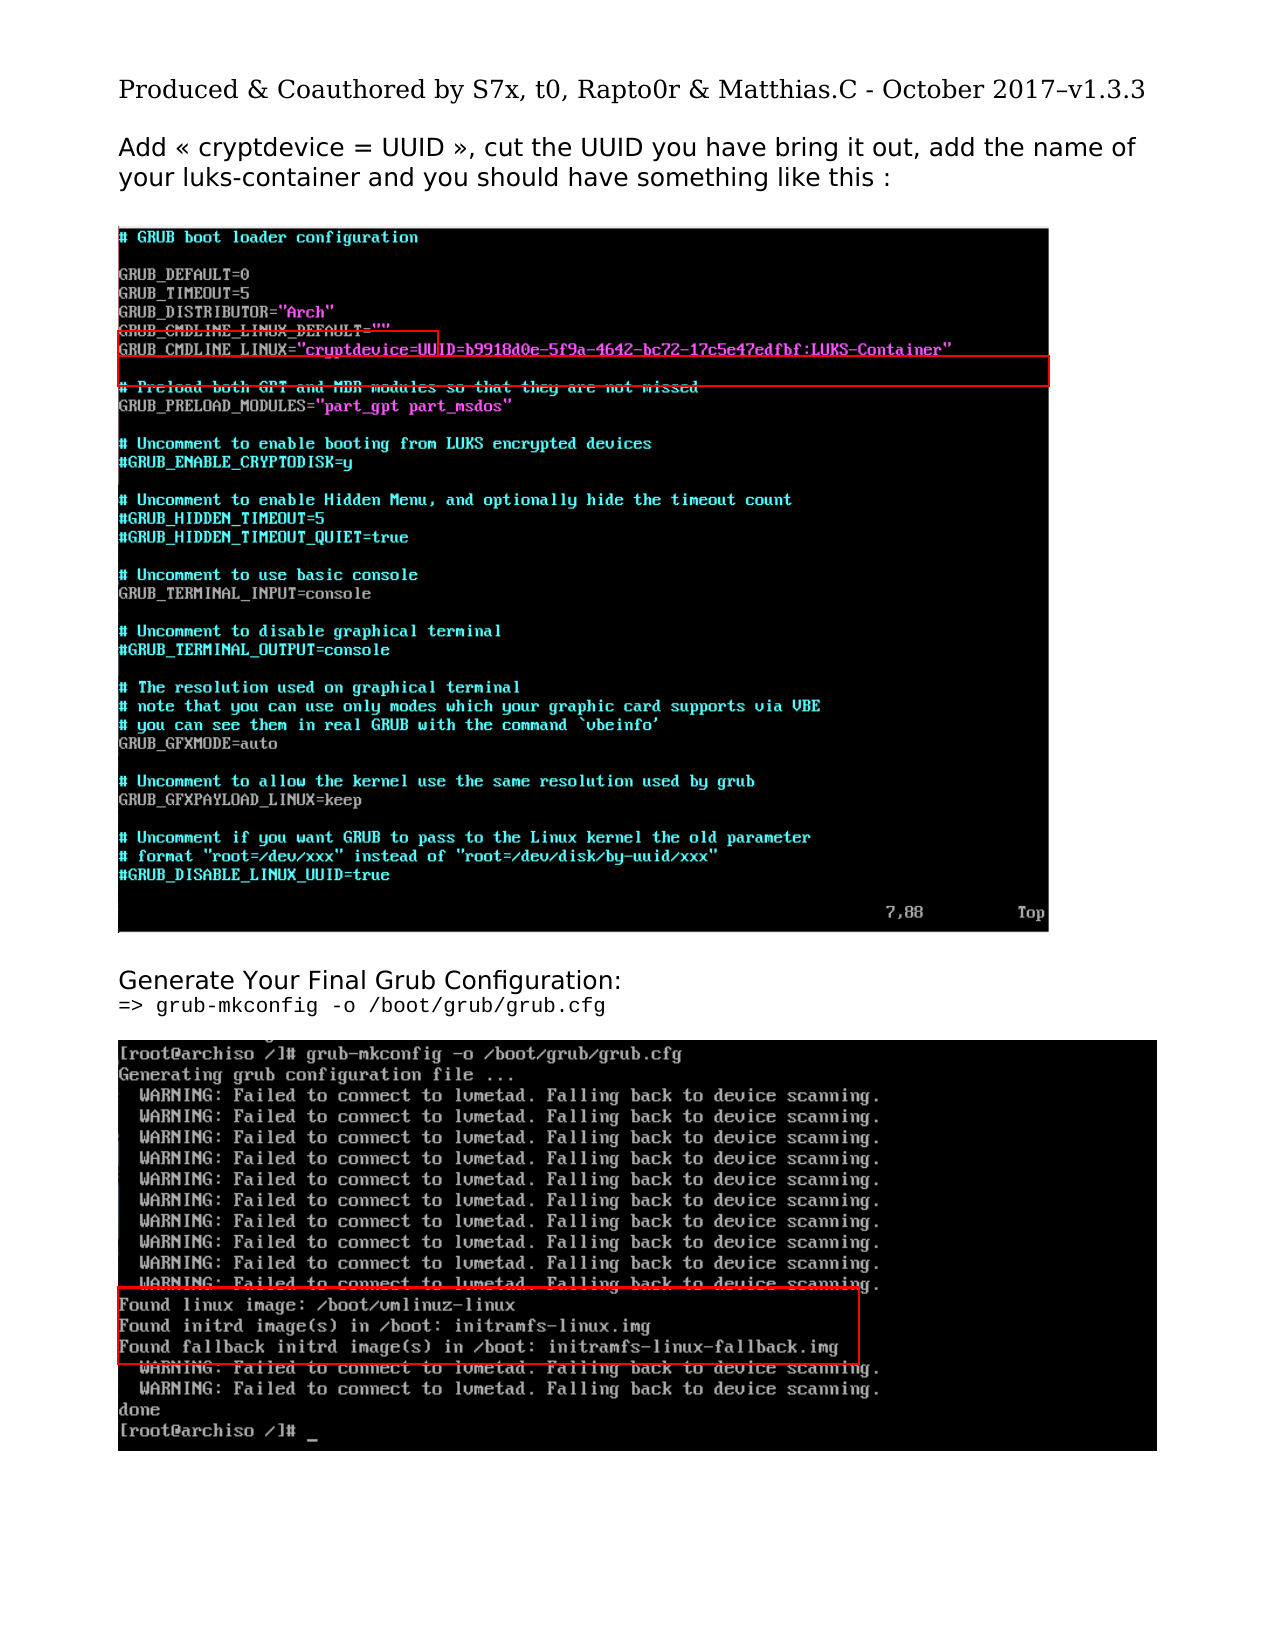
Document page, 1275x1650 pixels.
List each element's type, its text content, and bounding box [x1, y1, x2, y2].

picture [119, 357, 1048, 385]
text Add « cryptdevice = UUID », cut the UUID you have bring it out, add the name of your luks-container and you should have something like this : [118, 134, 1157, 192]
text Generate Your Final Grub Configuration: [118, 966, 1157, 995]
picture [118, 226, 1049, 355]
picture [119, 332, 437, 355]
picture [118, 387, 1049, 933]
picture [118, 1040, 1157, 1451]
text => grub-mkconfig -o /boot/grub/grub.cfg [118, 995, 1157, 1019]
picture [119, 1289, 858, 1363]
